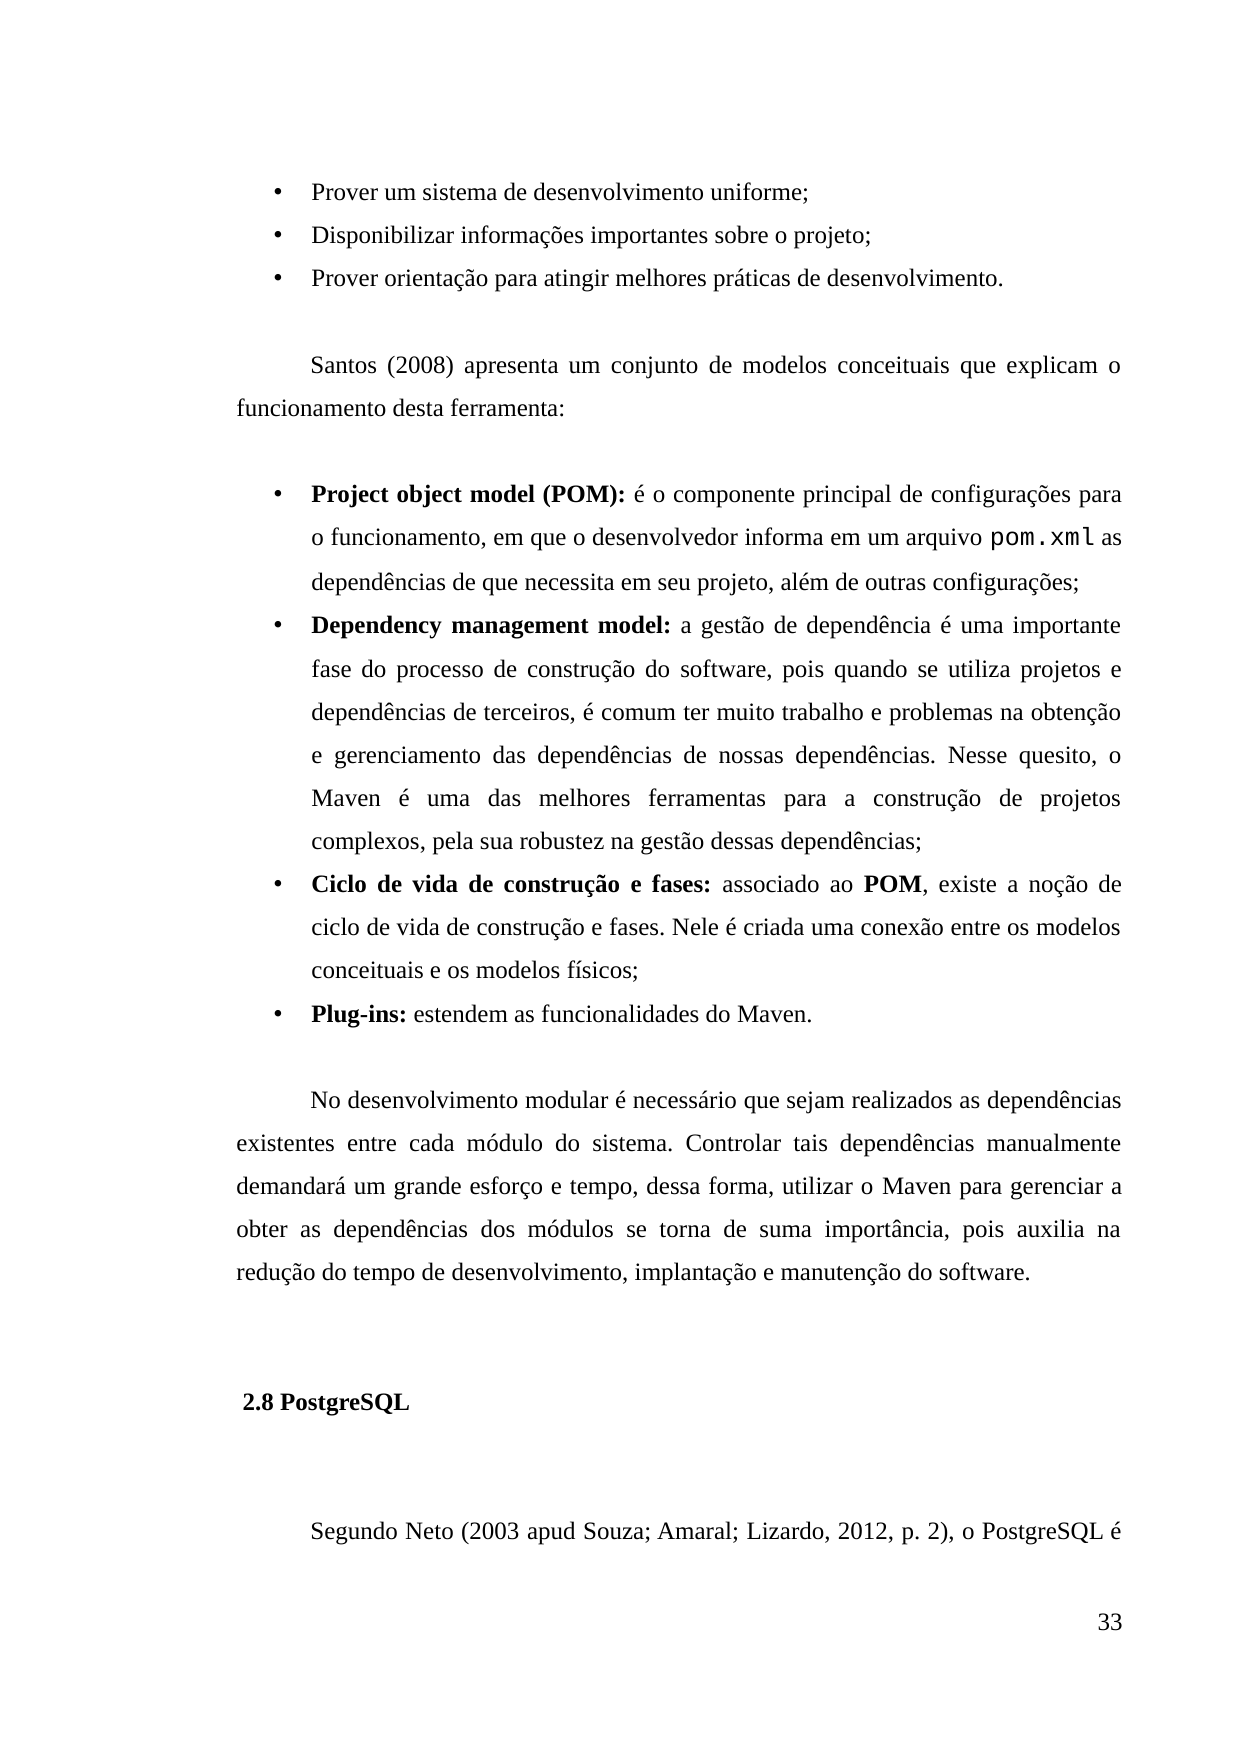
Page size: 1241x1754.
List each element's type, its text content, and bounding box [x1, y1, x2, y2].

list Prover um sistema de desenvolvimento uniforme; [274, 177, 1122, 206]
list Plug-ins: estendem as funcionalidades do Maven. [274, 999, 1122, 1027]
list Project object model (POM): é o componente principal de configurações para o funcionamento, em que o desenvolvedor informa em um arquivo pom.xml as dependências de que necessita em seu projeto, além de outras configurações; [274, 479, 1122, 596]
list Disponibilizar informações importantes sobre o projeto; [274, 220, 1122, 249]
text Santos (2008) apresenta um conjunto de modelos conceituais que explicam o funcionamento desta ferramenta: [236, 350, 1122, 422]
subtitle PostgreSQL [236, 1387, 1122, 1416]
list Prover orientação para atingir melhores práticas de desenvolvimento. [274, 263, 1122, 292]
list Ciclo de vida de construção e fases: associado ao POM, existe a noção de ciclo de vida de construção e fases. Nele é criada uma conexão entre os modelos conceituais e os modelos físicos; [274, 869, 1122, 984]
text Segundo Neto (2003 apud Souza; Amaral; Lizardo, 2012, p. 2), o PostgreSQL é [236, 1516, 1122, 1545]
text No desenvolvimento modular é necessário que sejam realizados as dependências existentes entre cada módulo do sistema. Controlar tais dependências manualmente demandará um grande esforço e tempo, dessa forma, utilizar o Maven para gerenciar a obter as dependências dos módulos se torna de suma importância, pois auxilia na redução do tempo de desenvolvimento, implantação e manutenção do software. [236, 1085, 1122, 1286]
list Dependency management model: a gestão de dependência é uma importante fase do processo de construção do software, pois quando se utiliza projetos e dependências de terceiros, é comum ter muito trabalho e problemas na obtenção e gerenciamento das dependências de nossas dependências. Nesse quesito, o Maven é uma das melhores ferramentas para a construção de projetos complexos, pela sua robustez na gestão dessas dependências; [274, 611, 1122, 855]
